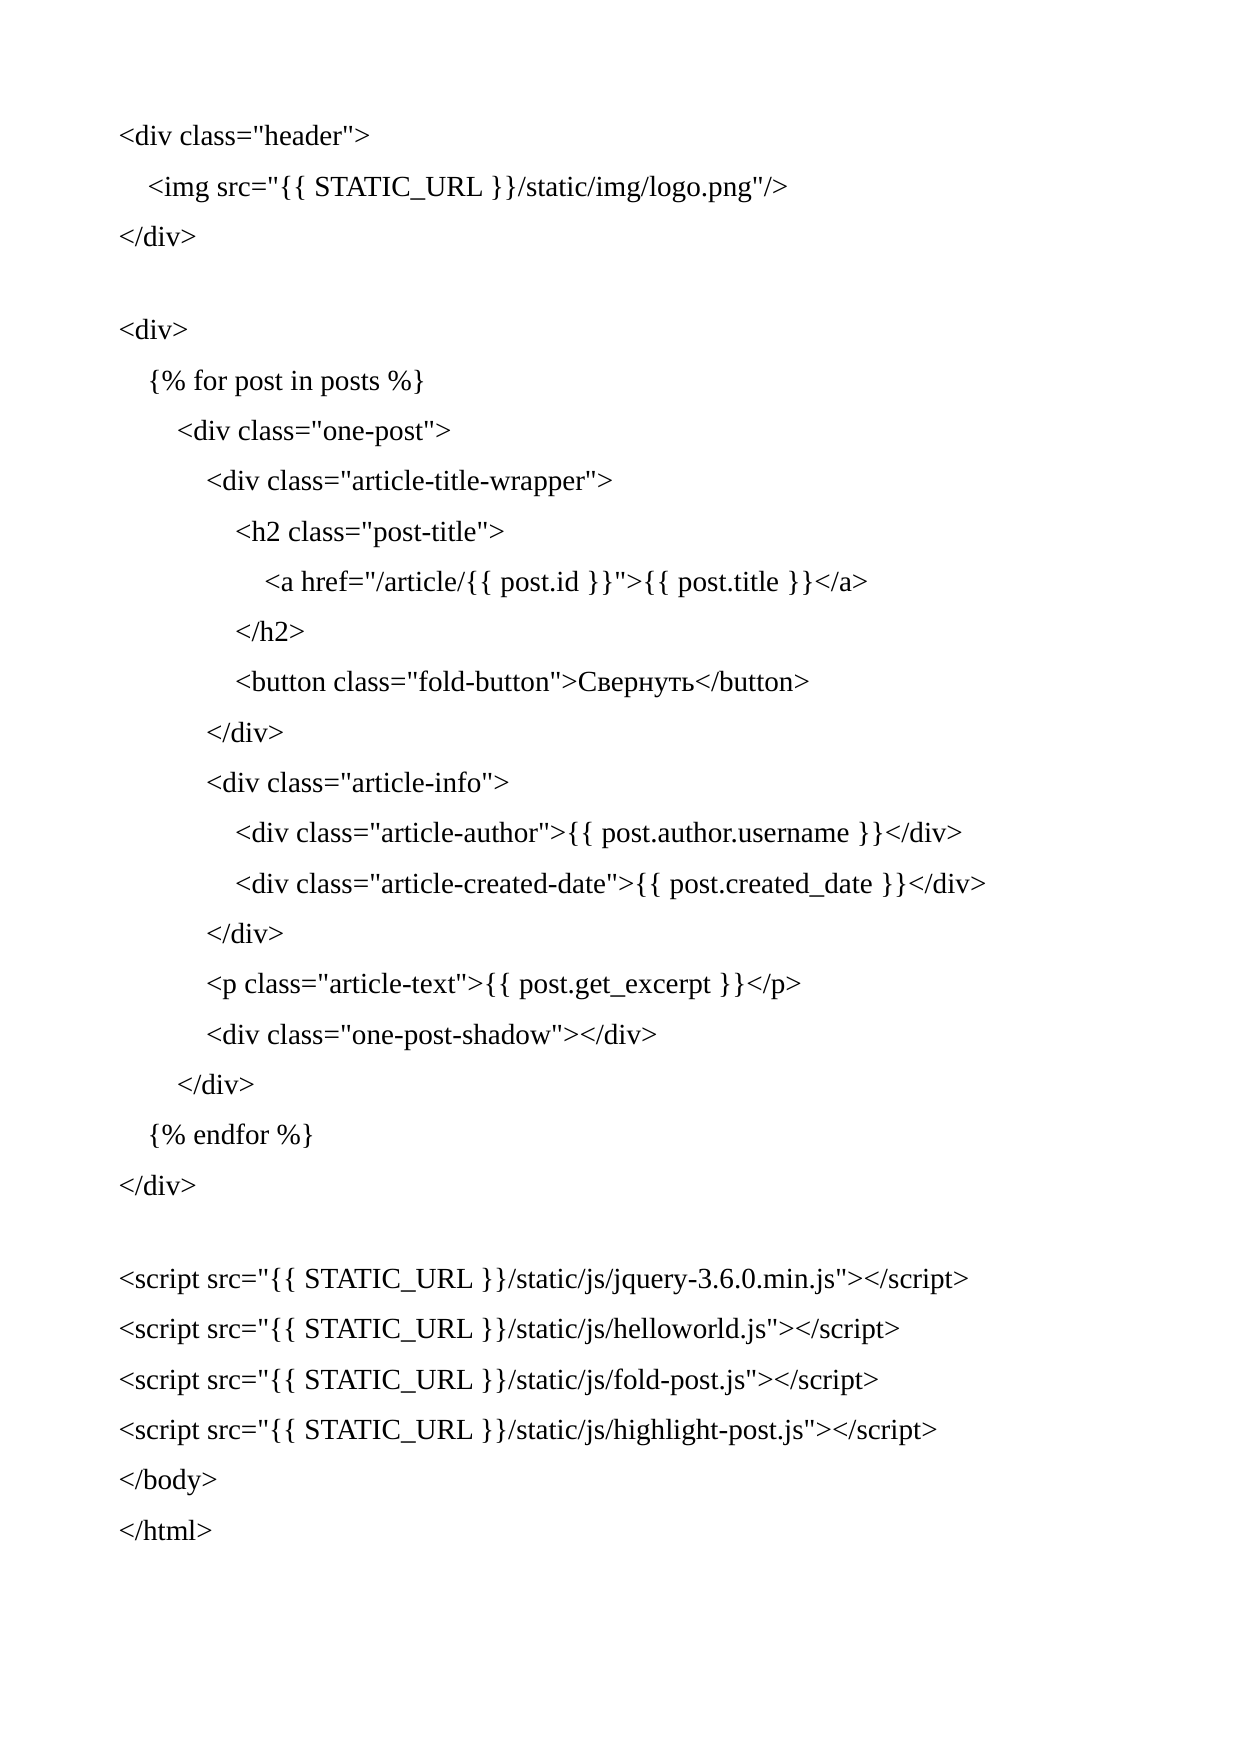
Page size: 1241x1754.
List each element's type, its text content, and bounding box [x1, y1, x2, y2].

text <div class="one-post-shadow"></div> [118, 1017, 1122, 1050]
text <div class="article-author">{{ post.author.username }}</div> [118, 816, 1122, 849]
text </div> [118, 219, 1122, 252]
text </div> [118, 1067, 1122, 1101]
text <p class="article-text">{{ post.get_excerpt }}</p> [118, 966, 1122, 1000]
text <img src="{{ STATIC_URL }}/static/img/logo.png"/> [118, 169, 1122, 202]
text </div> [118, 1168, 1122, 1201]
text <div class="article-info"> [118, 765, 1122, 799]
text {% for post in posts %} [118, 363, 1122, 396]
text <a href="/article/{{ post.id }}">{{ post.title }}</a> [118, 564, 1122, 597]
text <h2 class="post-title"> [118, 514, 1122, 547]
text <div> [118, 312, 1122, 346]
text <div class="one-post"> [118, 413, 1122, 447]
text <button class="fold-button">Свернуть</button> [118, 664, 1122, 698]
text <div class="header"> [118, 118, 1122, 152]
text </body> [118, 1462, 1122, 1496]
text <script src="{{ STATIC_URL }}/static/js/highlight-post.js"></script> [118, 1412, 1122, 1446]
text <div class="article-title-wrapper"> [118, 463, 1122, 497]
text <script src="{{ STATIC_URL }}/static/js/helloworld.js"></script> [118, 1311, 1122, 1345]
text </html> [118, 1513, 1122, 1546]
text <div class="article-created-date">{{ post.created_date }}</div> [118, 866, 1122, 899]
text </h2> [118, 614, 1122, 648]
text </div> [118, 916, 1122, 950]
text <script src="{{ STATIC_URL }}/static/js/fold-post.js"></script> [118, 1362, 1122, 1395]
text {% endfor %} [118, 1117, 1122, 1151]
text <script src="{{ STATIC_URL }}/static/js/jquery-3.6.0.min.js"></script> [118, 1261, 1122, 1295]
text </div> [118, 715, 1122, 748]
